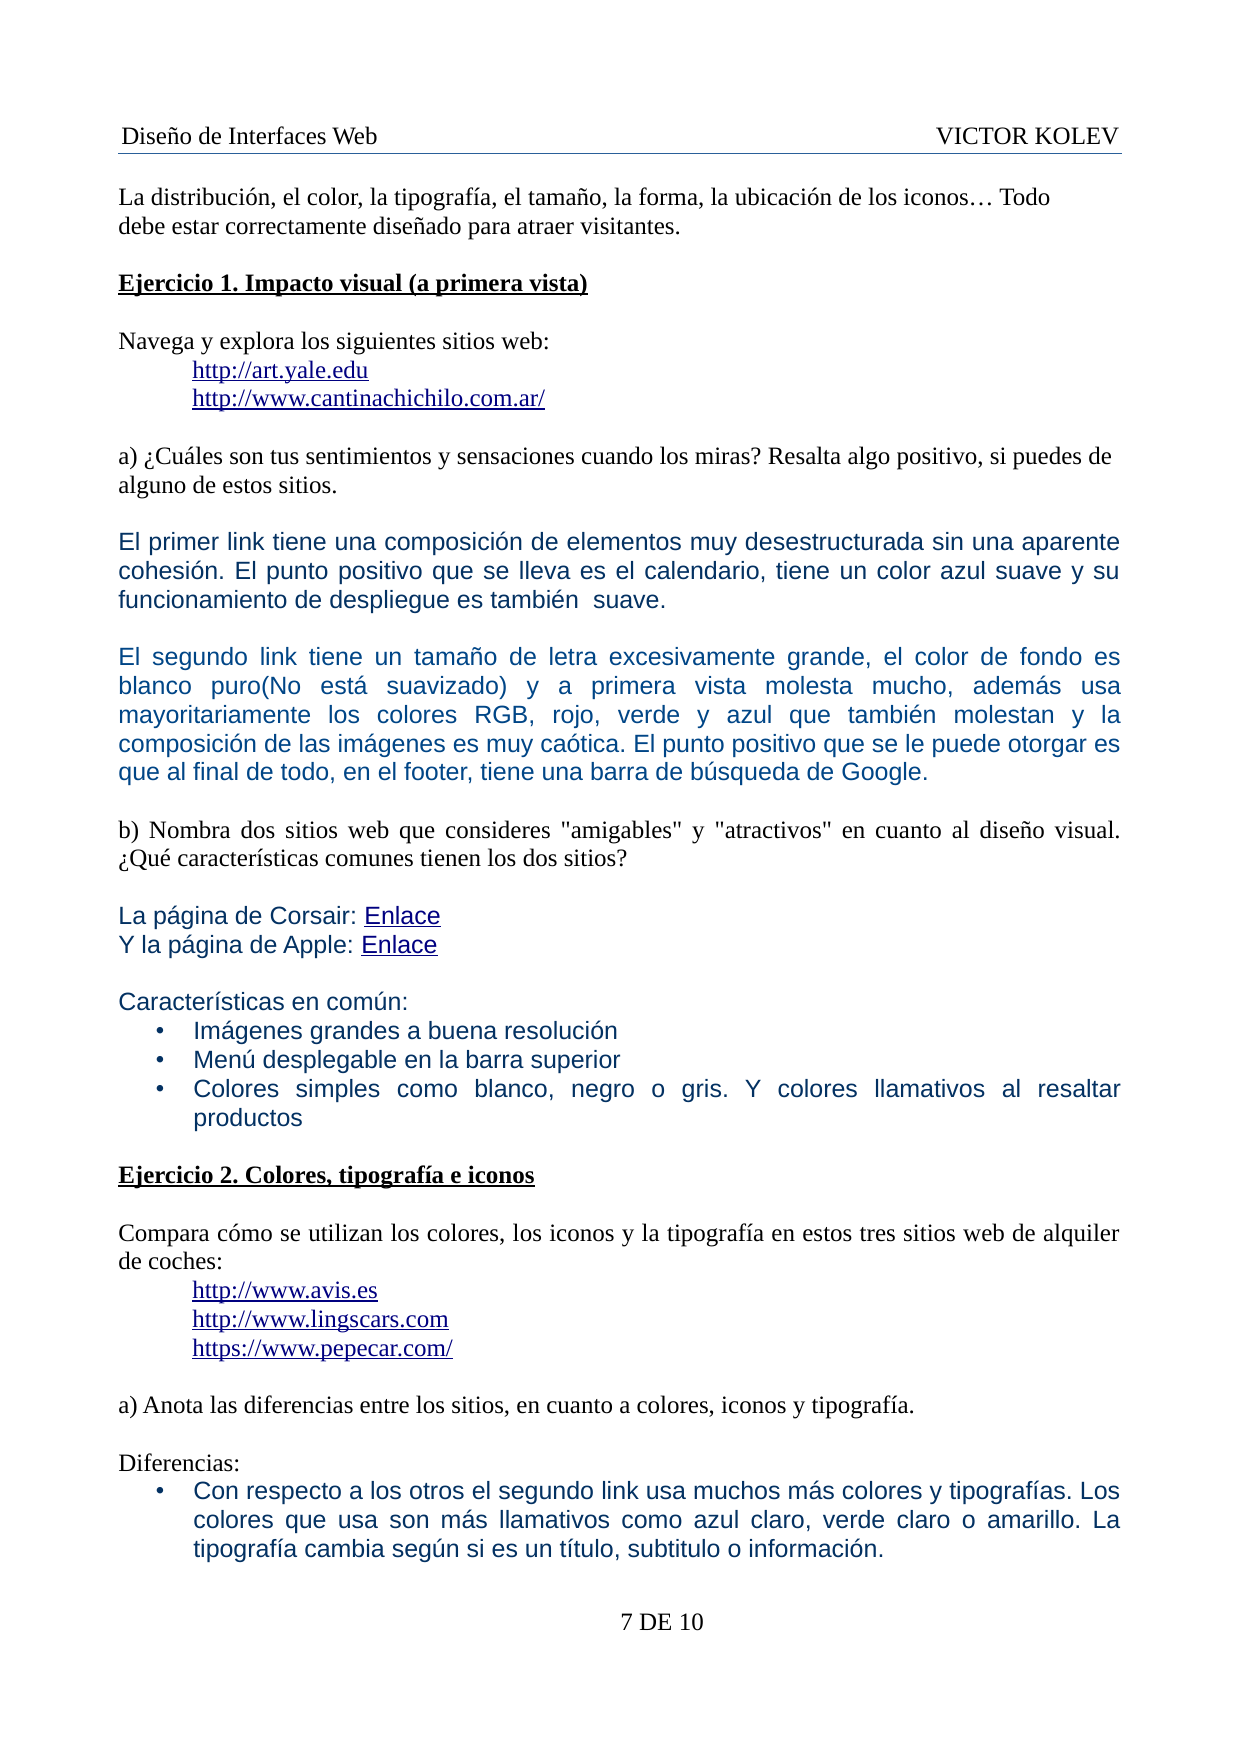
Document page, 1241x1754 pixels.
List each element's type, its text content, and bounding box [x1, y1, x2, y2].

text Y la página de Apple: Enlace [118, 930, 1122, 958]
text https://www.pepecar.com/ [118, 1333, 1122, 1361]
text La distribución, el color, la tipografía, el tamaño, la forma, la ubicación de los iconos… Todo [118, 182, 1122, 211]
list Menú desplegable en la barra superior [156, 1045, 1122, 1074]
text Navega y explora los siguientes sitios web: [118, 326, 1122, 355]
list Imágenes grandes a buena resolución [156, 1016, 1122, 1045]
text Ejercicio 2. Colores, tipografía e iconos [118, 1160, 1122, 1189]
text http://www.lingscars.com [118, 1304, 1122, 1333]
text La página de Corsair: Enlace [118, 901, 1122, 930]
text http://www.cantinachichilo.com.ar/ [118, 383, 1122, 412]
list Con respecto a los otros el segundo link usa muchos más colores y tipografías. Los colores que usa son más llamativos como azul claro, verde claro o amarillo. La tipografía cambia según si es un título, subtitulo o información. [156, 1476, 1122, 1563]
text Diferencias: [118, 1448, 1122, 1476]
text Ejercicio 1. Impacto visual (a primera vista) [118, 268, 1122, 297]
text Características en común: [118, 987, 1122, 1016]
text a) ¿Cuáles son tus sentimientos y sensaciones cuando los miras? Resalta algo positivo, si puedes de [118, 441, 1122, 470]
text debe estar correctamente diseñado para atraer visitantes. [118, 211, 1122, 240]
text http://art.yale.edu [118, 355, 1122, 383]
text Compara cómo se utilizan los colores, los iconos y la tipografía en estos tres sitios web de alquiler de coches: [118, 1218, 1122, 1275]
text b) Nombra dos sitios web que consideres "amigables" y "atractivos" en cuanto al diseño visual. ¿Qué características comunes tienen los dos sitios? [118, 815, 1122, 872]
text http://www.avis.es [118, 1275, 1122, 1304]
text a) Anota las diferencias entre los sitios, en cuanto a colores, iconos y tipografía. [118, 1390, 1122, 1419]
list Colores simples como blanco, negro o gris. Y colores llamativos al resaltar productos [156, 1074, 1122, 1131]
text alguno de estos sitios. [118, 470, 1122, 498]
text El segundo link tiene un tamaño de letra excesivamente grande, el color de fondo es blanco puro(No está suavizado) y a primera vista molesta mucho, además usa mayoritariamente los colores RGB, rojo, verde y azul que también molestan y la composición de las imágenes es muy caótica. El punto positivo que se le puede otorgar es que al final de todo, en el footer, tiene una barra de búsqueda de Google. [118, 642, 1122, 786]
text El primer link tiene una composición de elementos muy desestructurada sin una aparente cohesión. El punto positivo que se lleva es el calendario, tiene un color azul suave y su funcionamiento de despliegue es también suave. [118, 527, 1122, 613]
